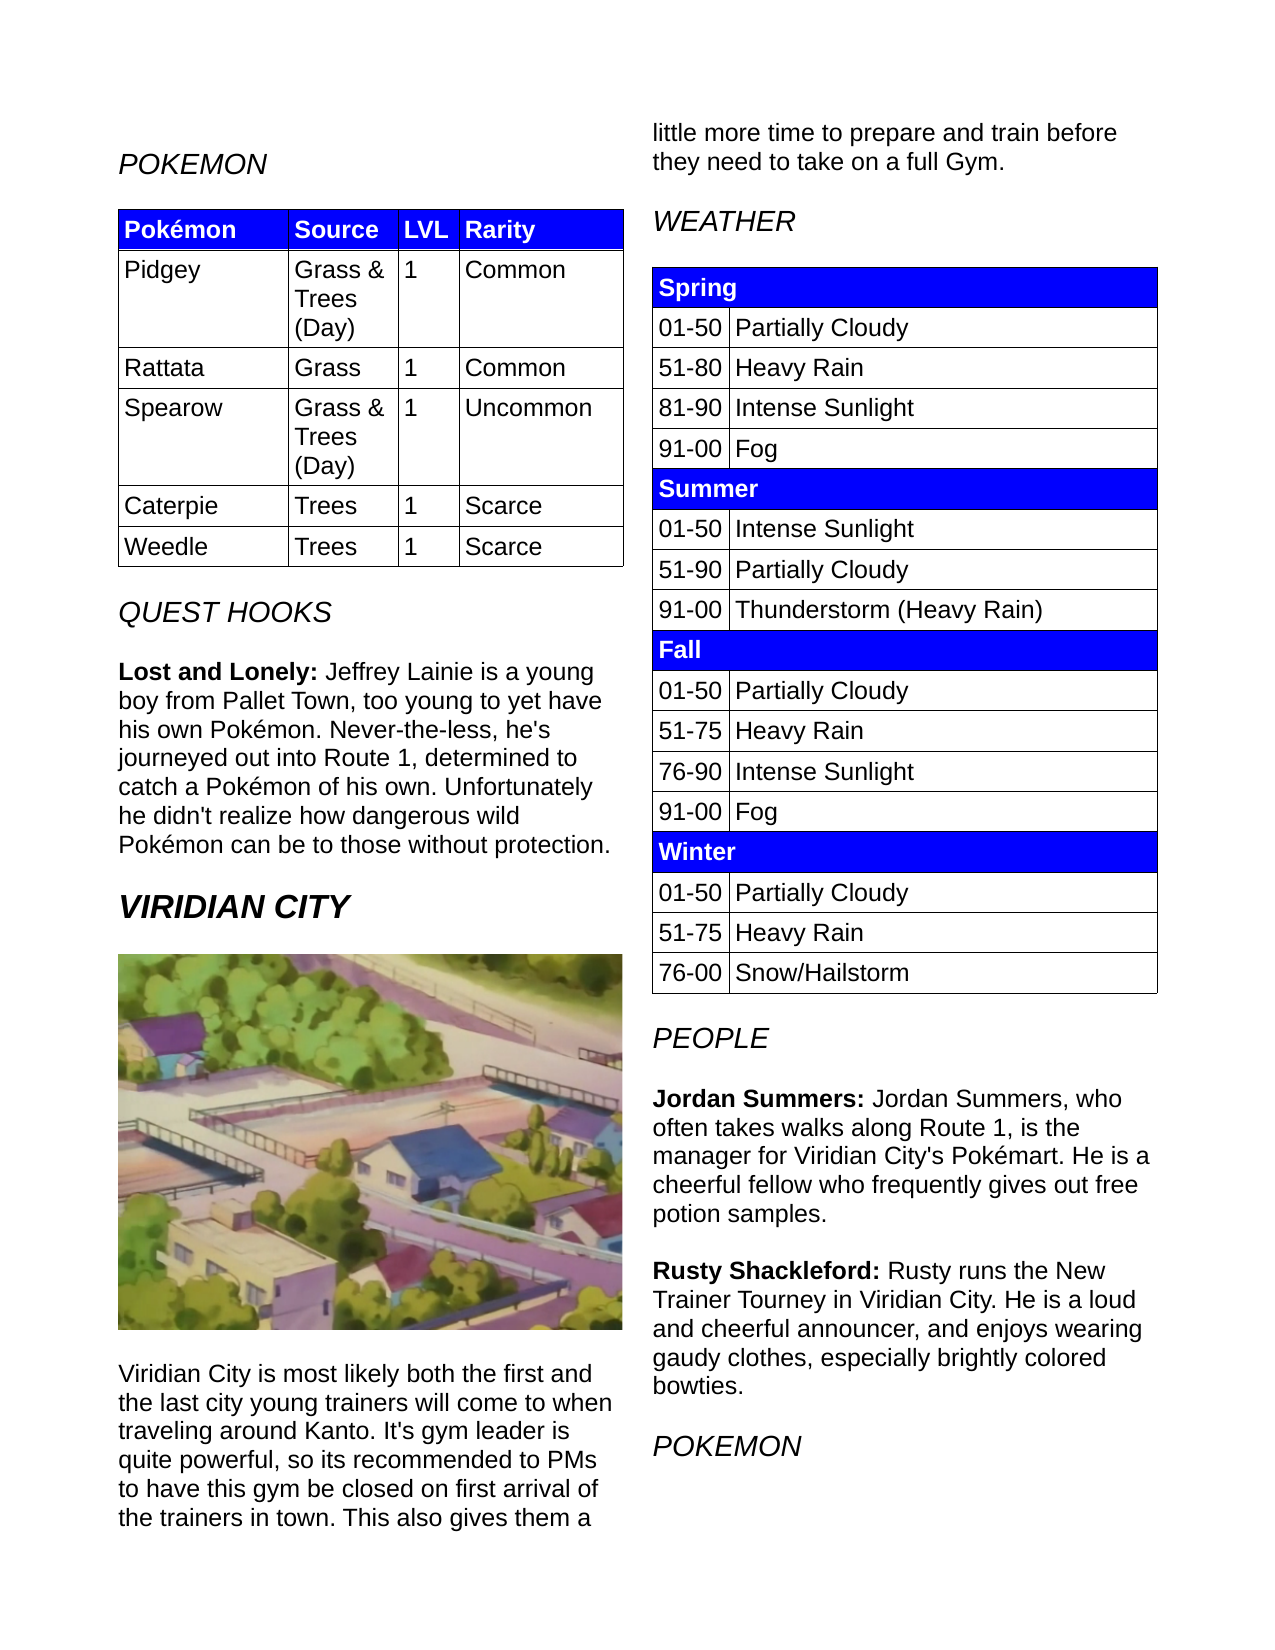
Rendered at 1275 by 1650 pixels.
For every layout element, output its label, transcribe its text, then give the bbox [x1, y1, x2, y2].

table_cell Trees [289, 527, 398, 566]
text little more time to prepare and train before they need to take on a full Gym. [652, 118, 1157, 176]
table_cell Partially Cloudy [730, 308, 1157, 347]
table_cell Thunderstorm (Heavy Rain) [730, 590, 1157, 629]
table_cell 1 [399, 251, 459, 347]
table_cell 51-90 [653, 550, 729, 589]
table_cell Partially Cloudy [730, 873, 1157, 912]
table_header Source [289, 210, 398, 249]
table_cell Uncommon [460, 389, 623, 485]
table_cell Trees [289, 486, 398, 526]
table_cell 1 [399, 389, 459, 485]
table_cell Intense Sunlight [730, 510, 1157, 549]
table_cell Weedle [119, 527, 288, 566]
subtitle POKEMON [652, 1429, 1157, 1462]
table_cell Intense Sunlight [730, 752, 1157, 791]
table_cell 1 [399, 527, 459, 566]
table_cell Heavy Rain [730, 711, 1157, 751]
table_cell 76-00 [653, 953, 729, 993]
subtitle POKEMON [118, 147, 622, 180]
table_cell 01-50 [653, 873, 729, 912]
table_cell Heavy Rain [730, 348, 1157, 388]
table_cell 51-75 [653, 913, 729, 952]
table_cell Spearow [119, 389, 288, 485]
text Lost and Lonely: Jeffrey Lainie is a young boy from Pallet Town, too young to yet have his own Pokémon. Never-the-less, he's journeyed out into Route 1, determined to catch a Pokémon of his own. Unfortunately he didn't realize how dangerous wild Pokémon can be to those without protection. [118, 657, 622, 858]
table_cell Rattata [119, 348, 288, 388]
table_cell 01-50 [653, 510, 729, 549]
table_cell 51-80 [653, 348, 729, 388]
picture [118, 954, 623, 1330]
table_cell 1 [399, 486, 459, 526]
table_cell 76-90 [653, 752, 729, 791]
table_cell Grass & Trees (Day) [289, 389, 398, 485]
table_cell Fog [730, 792, 1157, 831]
subtitle PEOPLE [652, 1021, 1157, 1055]
table_cell Heavy Rain [730, 913, 1157, 952]
table_cell Scarce [460, 527, 623, 566]
text Viridian City is most likely both the first and the last city young trainers will come to when traveling around Kanto. It's gym leader is quite powerful, so its recommended to PMs to have this gym be closed on first arrival of the trainers in town. This also gives them a [118, 1359, 622, 1531]
text Jordan Summers: Jordan Summers, who often takes walks along Route 1, is the manager for Viridian City's Pokémart. He is a cheerful fellow who frequently gives out free potion samples. [652, 1084, 1157, 1227]
table_cell Grass [289, 348, 398, 388]
table_cell 81-90 [653, 389, 729, 428]
table_cell Grass & Trees (Day) [289, 251, 398, 347]
table_header LVL [399, 210, 459, 249]
table_cell Snow/Hailstorm [730, 953, 1157, 993]
table_cell Partially Cloudy [730, 550, 1157, 589]
table_header Rarity [460, 210, 623, 249]
table_header Spring [653, 268, 1157, 307]
table_cell 91-00 [653, 429, 729, 468]
table_cell 91-00 [653, 590, 729, 629]
subtitle VIRIDIAN CITY [118, 887, 622, 926]
table_cell 1 [399, 348, 459, 388]
table_header Pokémon [119, 210, 288, 249]
table_header Summer [653, 469, 1157, 509]
table_cell 01-50 [653, 671, 729, 710]
table_cell 01-50 [653, 308, 729, 347]
text Rusty Shackleford: Rusty runs the New Trainer Tourney in Viridian City. He is a loud and cheerful announcer, and enjoys wearing gaudy clothes, especially brightly colored bowties. [652, 1256, 1157, 1400]
table_cell Pidgey [119, 251, 288, 347]
subtitle WEATHER [652, 204, 1157, 238]
table_cell Scarce [460, 486, 623, 526]
table_cell Partially Cloudy [730, 671, 1157, 710]
subtitle QUEST HOOKS [118, 595, 622, 628]
table_header Winter [653, 832, 1157, 872]
table_cell Common [460, 348, 623, 388]
table_cell Intense Sunlight [730, 389, 1157, 428]
table_cell 51-75 [653, 711, 729, 751]
table_cell 91-00 [653, 792, 729, 831]
table_cell Common [460, 251, 623, 347]
table_cell Caterpie [119, 486, 288, 526]
table_header Fall [653, 631, 1157, 670]
table_cell Fog [730, 429, 1157, 468]
